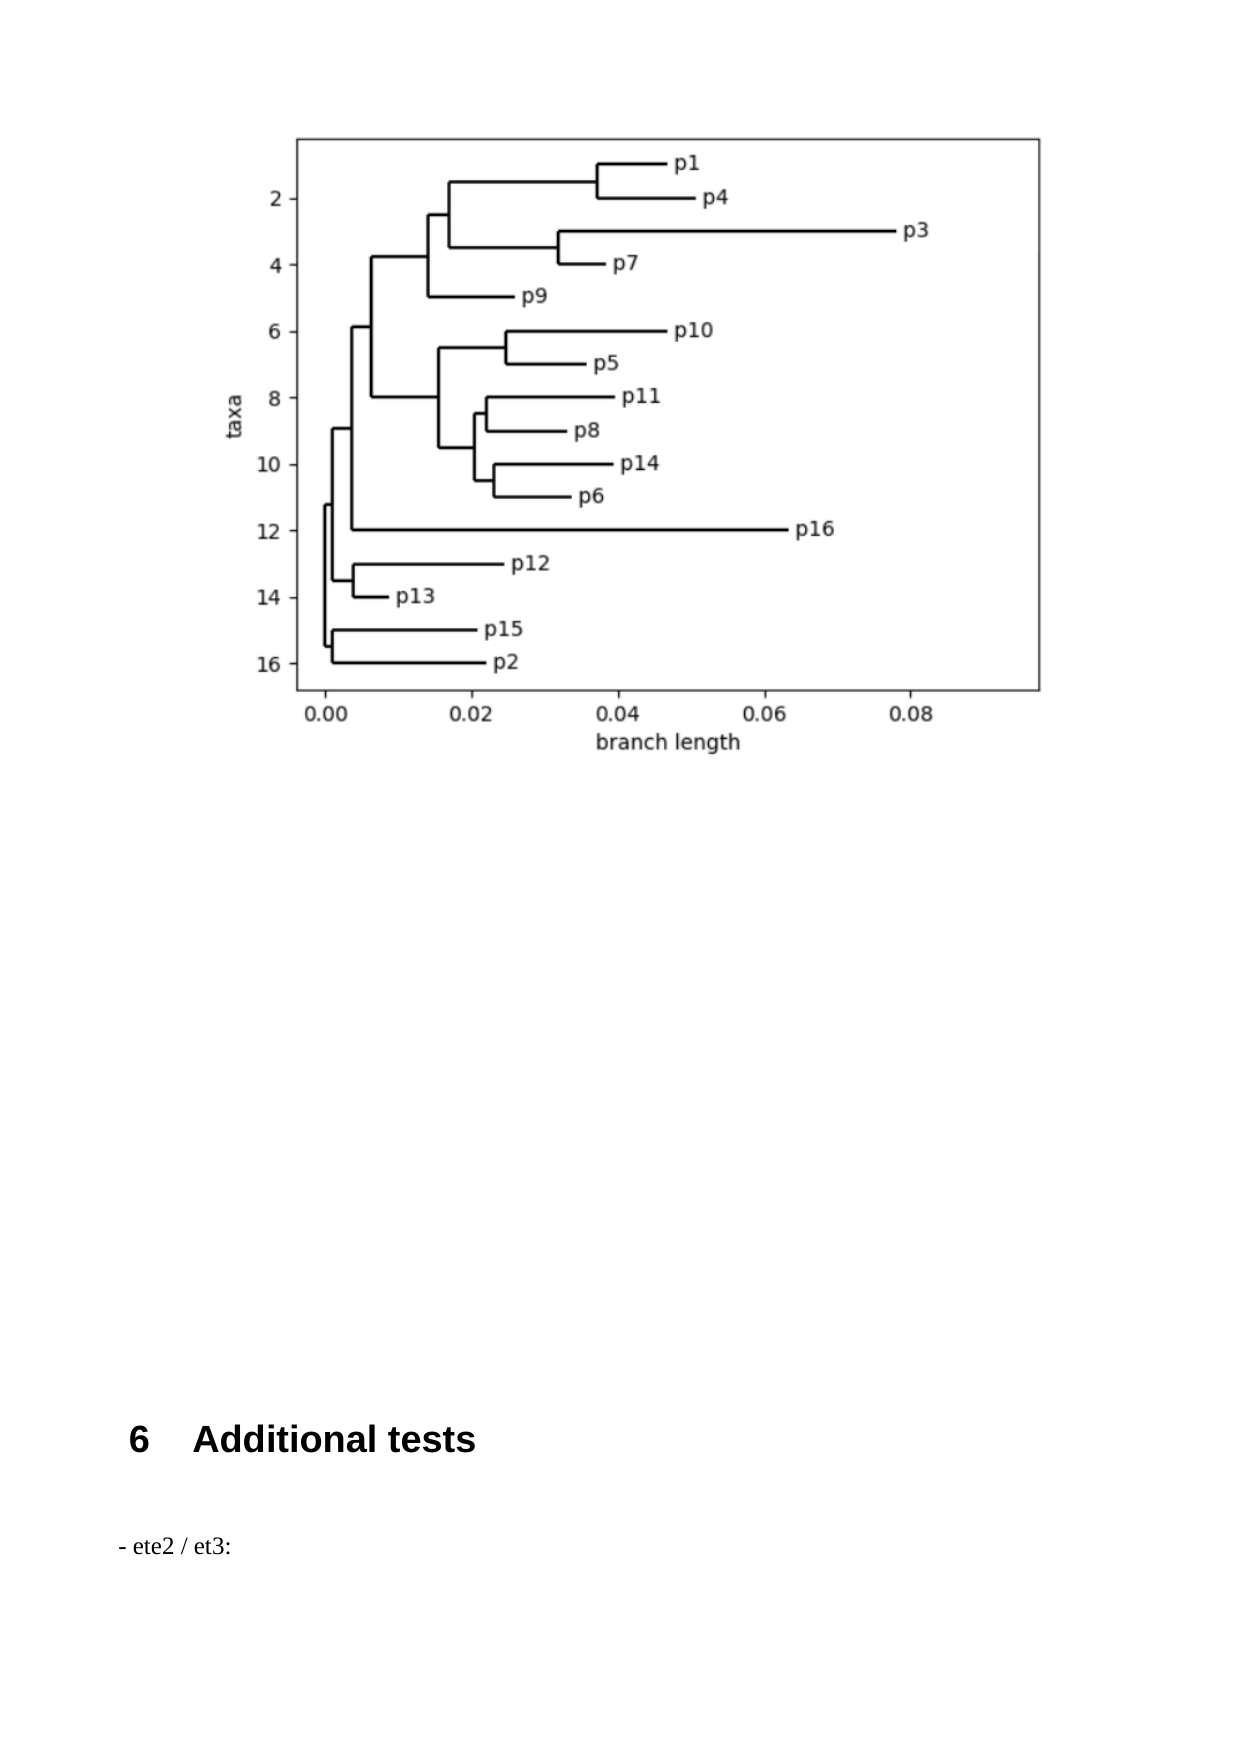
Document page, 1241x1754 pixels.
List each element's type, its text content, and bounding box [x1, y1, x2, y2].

picture [178, 118, 1062, 769]
text - ete2 / et3: [118, 1531, 1122, 1559]
subtitle Additional tests [118, 1417, 1122, 1461]
